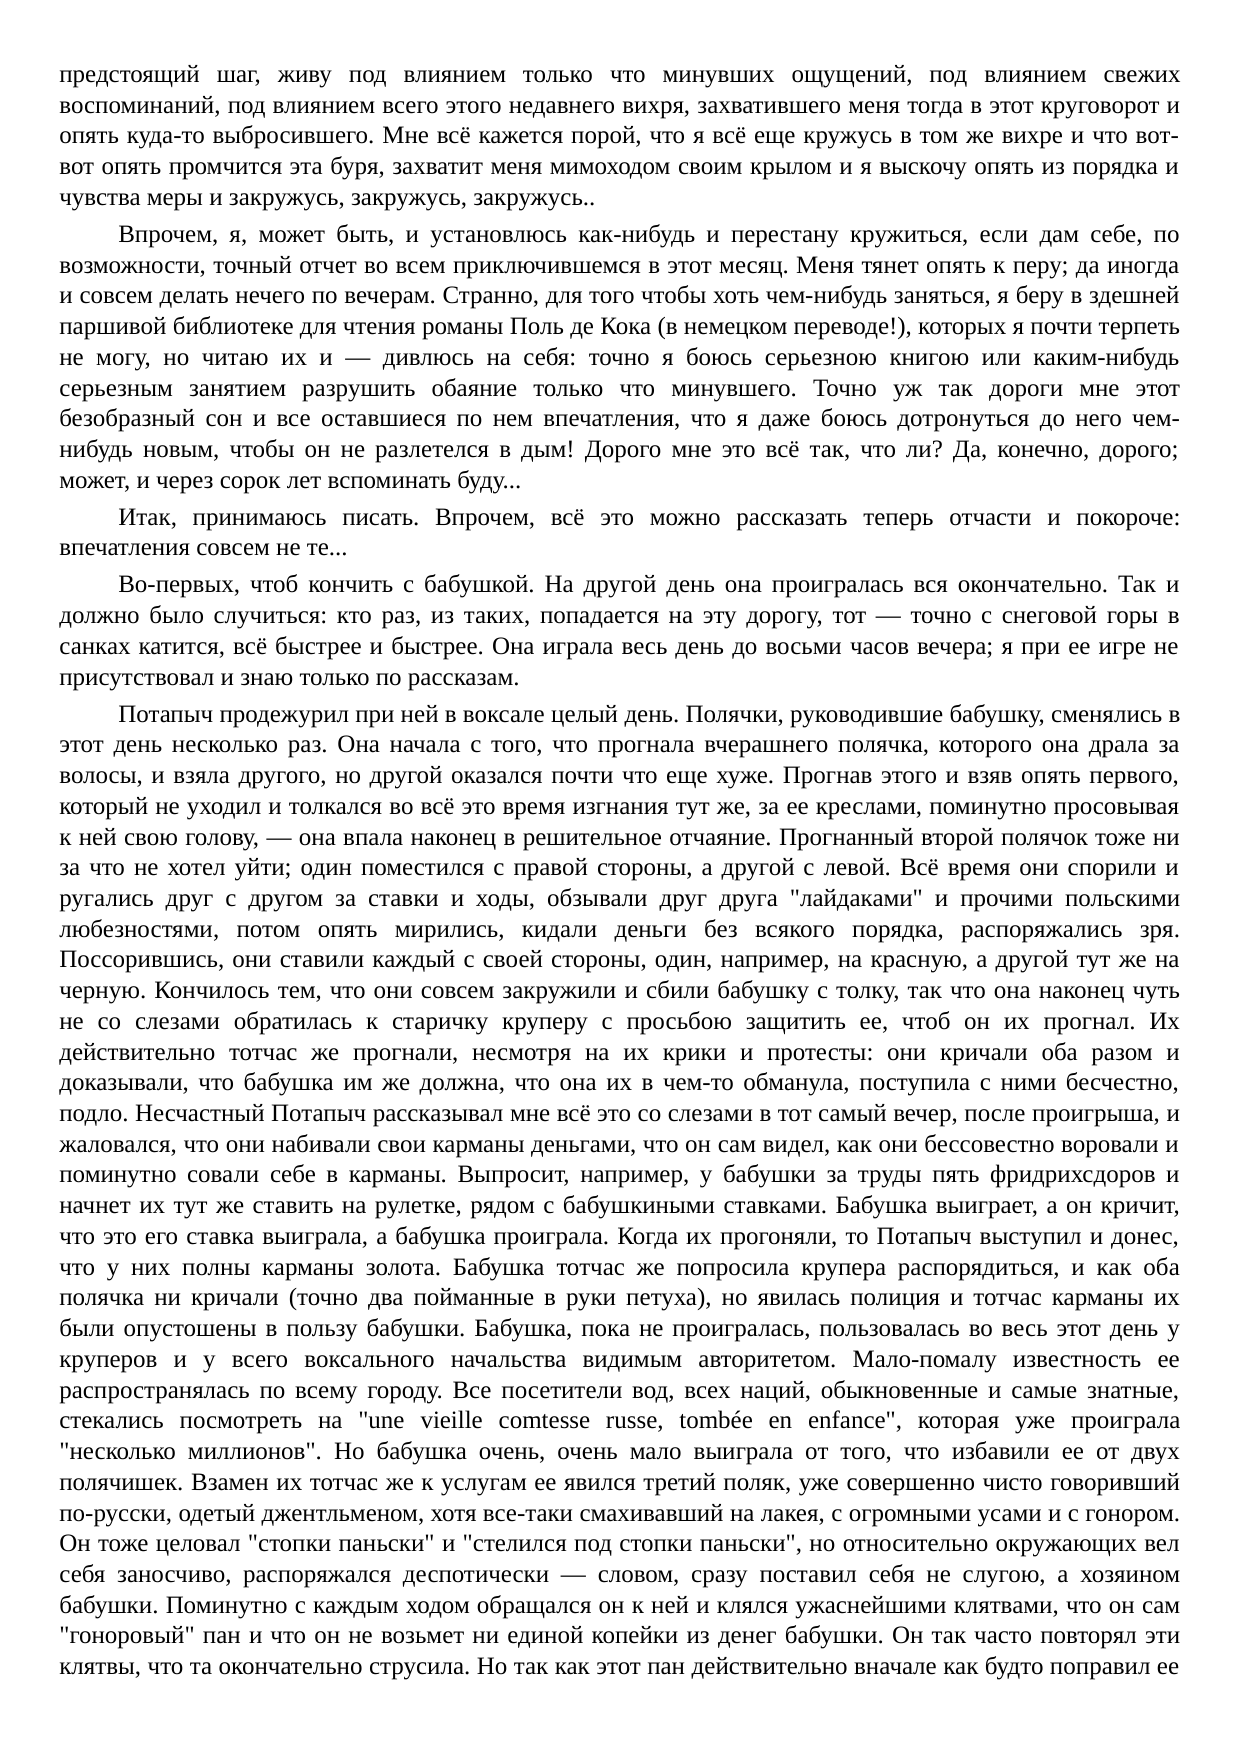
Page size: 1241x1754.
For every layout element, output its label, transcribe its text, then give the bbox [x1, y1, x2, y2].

text предстоящий шаг, живу под влиянием только что минувших ощущений, под влиянием свежих воспоминаний, под влиянием всего этого недавнего вихря, захватившего меня тогда в этот круговорот и опять куда-то выбросившего. Мне всё кажется порой, что я всё еще кружусь в том же вихре и что вот-вот опять промчится эта буря, захватит меня мимоходом своим крылом и я выскочу опять из порядка и чувства меры и закружусь, закружусь, закружусь.. [59, 59, 1181, 211]
text Потапыч продежурил при ней в воксале целый день. Полячки, руководившие бабушку, сменялись в этот день несколько раз. Она начала с того, что прогнала вчерашнего полячка, которого она драла за волосы, и взяла другого, но другой оказался почти что еще хуже. Прогнав этого и взяв опять первого, который не уходил и толкался во всё это время изгнания тут же, за ее креслами, поминутно просовывая к ней свою голову, — она впала наконец в решительное отчаяние. Прогнанный второй полячок тоже ни за что не хотел уйти; один поместился с правой стороны, а другой с левой. Всё время они спорили и ругались друг с другом за ставки и ходы, обзывали друг друга "лайдаками" и прочими польскими любезностями, потом опять мирились, кидали деньги без всякого порядка, распоряжались зря. Поссорившись, они ставили каждый с своей стороны, один, например, на красную, а другой тут же на черную. Кончилось тем, что они совсем закружили и сбили бабушку с толку, так что она наконец чуть не со слезами обратилась к старичку круперу с просьбою защитить ее, чтоб он их прогнал. Их действительно тотчас же прогнали, несмотря на их крики и протесты: они кричали оба разом и доказывали, что бабушка им же должна, что она их в чем-то обманула, поступила с ними бесчестно, подло. Несчастный Потапыч рассказывал мне всё это со слезами в тот самый вечер, после проигрыша, и жаловался, что они набивали свои карманы деньгами, что он сам видел, как они бессовестно воровали и поминутно совали себе в карманы. Выпросит, например, у бабушки за труды пять фридрихсдоров и начнет их тут же ставить на рулетке, рядом с бабушкиными ставками. Бабушка выиграет, а он кричит, что это его ставка выиграла, а бабушка проиграла. Когда их прогоняли, то Потапыч выступил и донес, что у них полны карманы золота. Бабушка тотчас же попросила крупера распорядиться, и как оба полячка ни кричали (точно два пойманные в руки петуха), но явилась полиция и тотчас карманы их были опустошены в пользу бабушки. Бабушка, пока не проигралась, пользовалась во весь этот день у круперов и у всего воксального начальства видимым авторитетом. Мало-помалу известность ее распространялась по всему городу. Все посетители вод, всех наций, обыкновенные и самые знатные, стекались посмотреть на "une vieille comtesse russe, tombée en enfance", которая уже проиграла "несколько миллионов". Но бабушка очень, очень мало выиграла от того, что избавили ее от двух полячишек. Взамен их тотчас же к услугам ее явился третий поляк, уже совершенно чисто говоривший по-русски, одетый джентльменом, хотя все-таки смахивавший на лакея, с огромными усами и с гонором. Он тоже целовал "стопки паньски" и "стелился под стопки паньски", но относительно окружающих вел себя заносчиво, распоряжался деспотически — словом, сразу поставил себя не слугою, а хозяином бабушки. Поминутно с каждым ходом обращался он к ней и клялся ужаснейшими клятвами, что он сам "гоноровый" пан и что он не возьмет ни единой копейки из денег бабушки. Он так часто повторял эти клятвы, что та окончательно струсила. Но так как этот пан действительно вначале как будто поправил ее [59, 699, 1181, 1680]
text Впрочем, я, может быть, и установлюсь как-нибудь и перестану кружиться, если дам себе, по возможности, точный отчет во всем приключившемся в этот месяц. Меня тянет опять к перу; да иногда и совсем делать нечего по вечерам. Странно, для того чтобы хоть чем-нибудь заняться, я беру в здешней паршивой библиотеке для чтения романы Поль де Кока (в немецком переводе!), которых я почти терпеть не могу, но читаю их и — дивлюсь на себя: точно я боюсь серьезною книгою или каким-нибудь серьезным занятием разрушить обаяние только что минувшего. Точно уж так дороги мне этот безобразный сон и все оставшиеся по нем впечатления, что я даже боюсь дотронуться до него чем-нибудь новым, чтобы он не разлетелся в дым! Дорого мне это всё так, что ли? Да, конечно, дорого; может, и через сорок лет вспоминать буду... [59, 219, 1181, 493]
text Итак, принимаюсь писать. Впрочем, всё это можно рассказать теперь отчасти и покороче: впечатления совсем не те... [59, 502, 1181, 561]
text Во-первых, чтоб кончить с бабушкой. На другой день она проигралась вся окончательно. Так и должно было случиться: кто раз, из таких, попадается на эту дорогу, тот — точно с снеговой горы в санках катится, всё быстрее и быстрее. Она играла весь день до восьми часов вечера; я при ее игре не присутствовал и знаю только по рассказам. [59, 569, 1181, 690]
